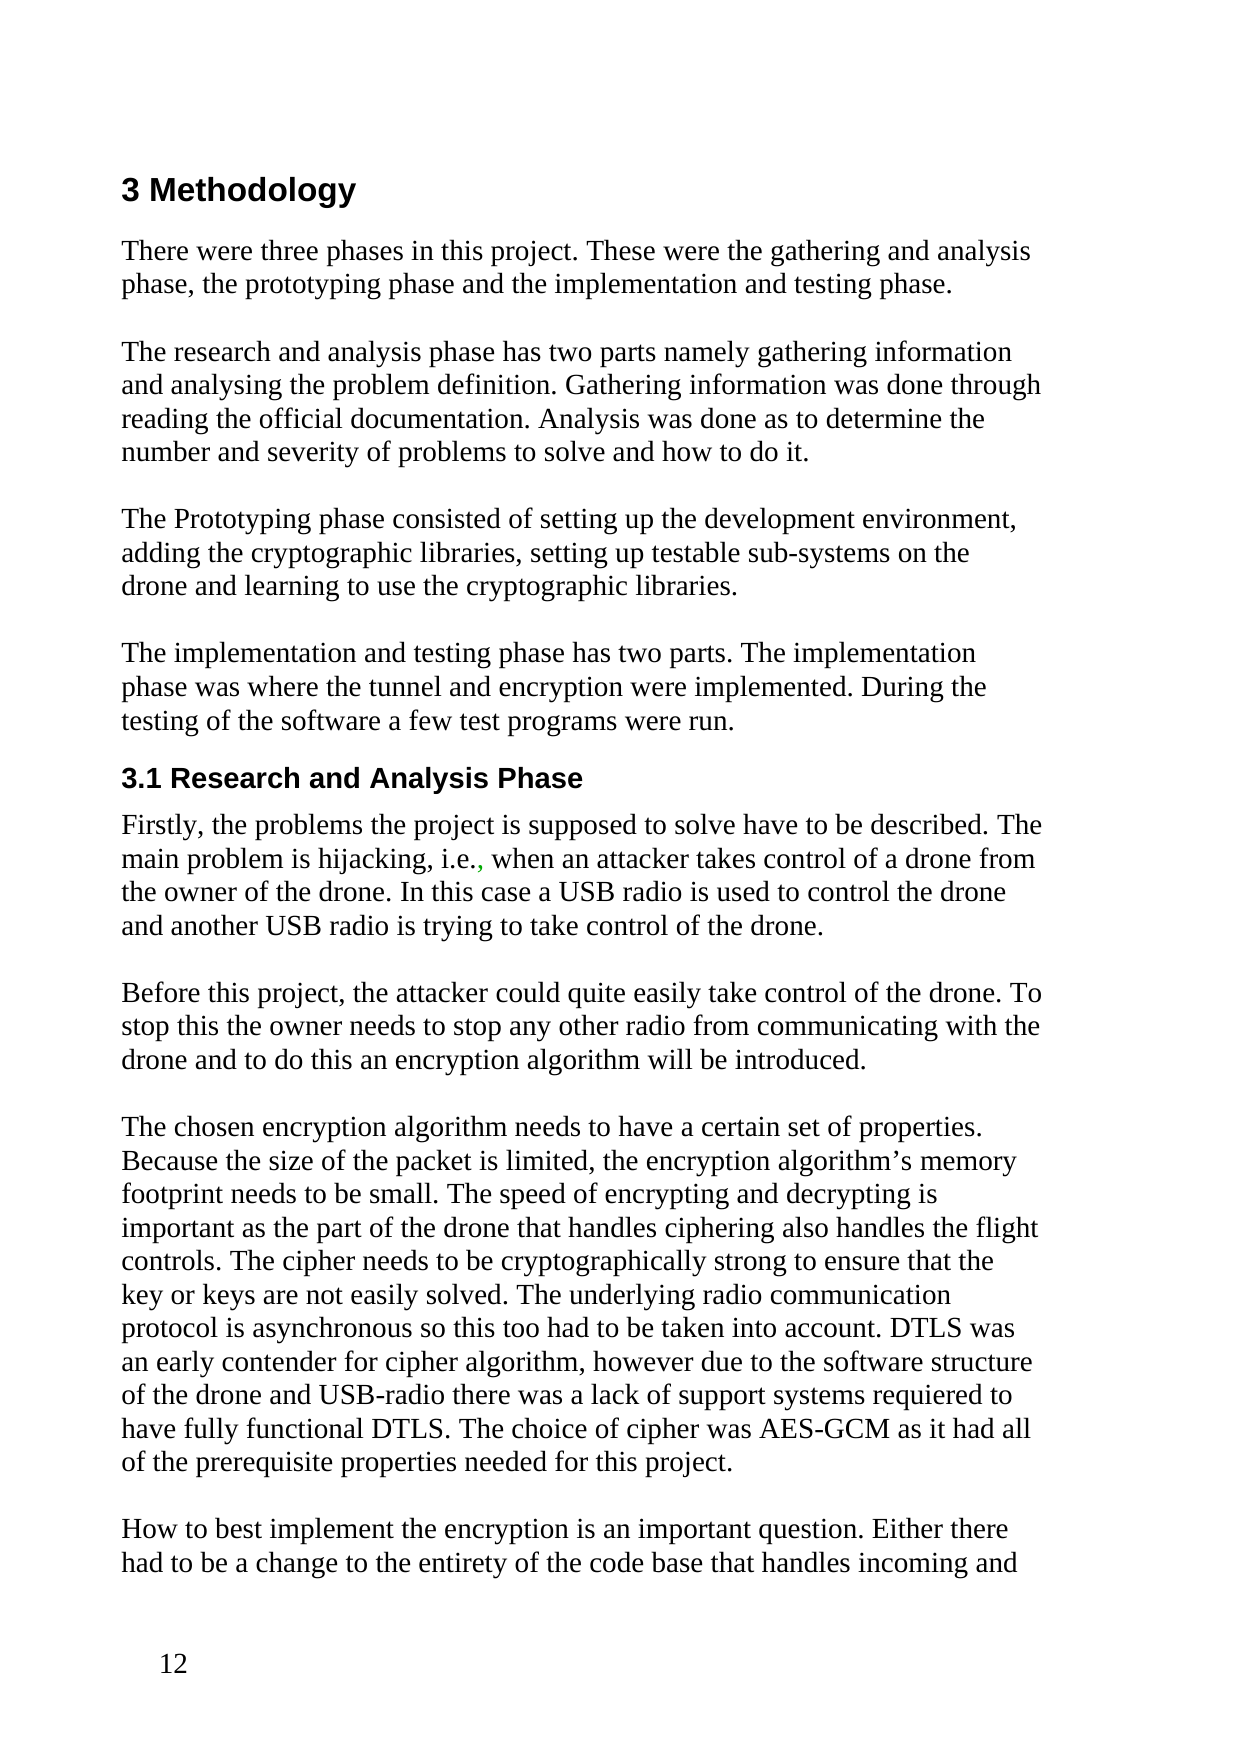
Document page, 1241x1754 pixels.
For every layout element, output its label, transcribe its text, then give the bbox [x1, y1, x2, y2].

text The implementation and testing phase has two parts. The implementation phase was where the tunnel and encryption were implemented. During the testing of the software a few test programs were run. [121, 636, 1042, 736]
text The research and analysis phase has two parts namely gathering information and analysing the problem definition. Gathering information was done through reading the official documentation. Analysis was done as to determine the number and severity of problems to solve and how to do it. [121, 334, 1042, 468]
text The chosen encryption algorithm needs to have a certain set of properties. Because the size of the packet is limited, the encryption algorithm’s memory footprint needs to be small. The speed of encrypting and decrypting is important as the part of the drone that handles ciphering also handles the flight controls. The cipher needs to be cryptographically strong to ensure that the key or keys are not easily solved. The underlying radio communication protocol is asynchronous so this too had to be taken into account. DTLS was an early contender for cipher algorithm, however due to the software structure of the drone and USB-radio there was a lack of support systems requiered to have fully functional DTLS. The choice of cipher was AES-GCM as it had all of the prerequisite properties needed for this project. [121, 1109, 1042, 1478]
subtitle Research and Analysis Phase [121, 761, 1042, 795]
text Before this project, the attacker could quite easily take control of the drone. To stop this the owner needs to stop any other radio from communicating with the drone and to do this an encryption algorithm will be introduced. [121, 975, 1042, 1076]
text The Prototyping phase consisted of setting up the development environment, adding the cryptographic libraries, setting up testable sub-systems on the drone and learning to use the cryptographic libraries. [121, 501, 1042, 602]
subtitle Methodology [121, 170, 1042, 208]
text How to best implement the encryption is an important question. Either there had to be a change to the entirety of the code base that handles incoming and [121, 1512, 1042, 1579]
text Firstly, the problems the project is supposed to solve have to be described. The main problem is hijacking, i.e., when an attacker takes control of a drone from the owner of the drone. In this case a USB radio is used to control the drone and another USB radio is trying to take control of the drone. [121, 807, 1042, 941]
text There were three phases in this project. These were the gathering and analysis phase, the prototyping phase and the implementation and testing phase. [121, 233, 1042, 300]
